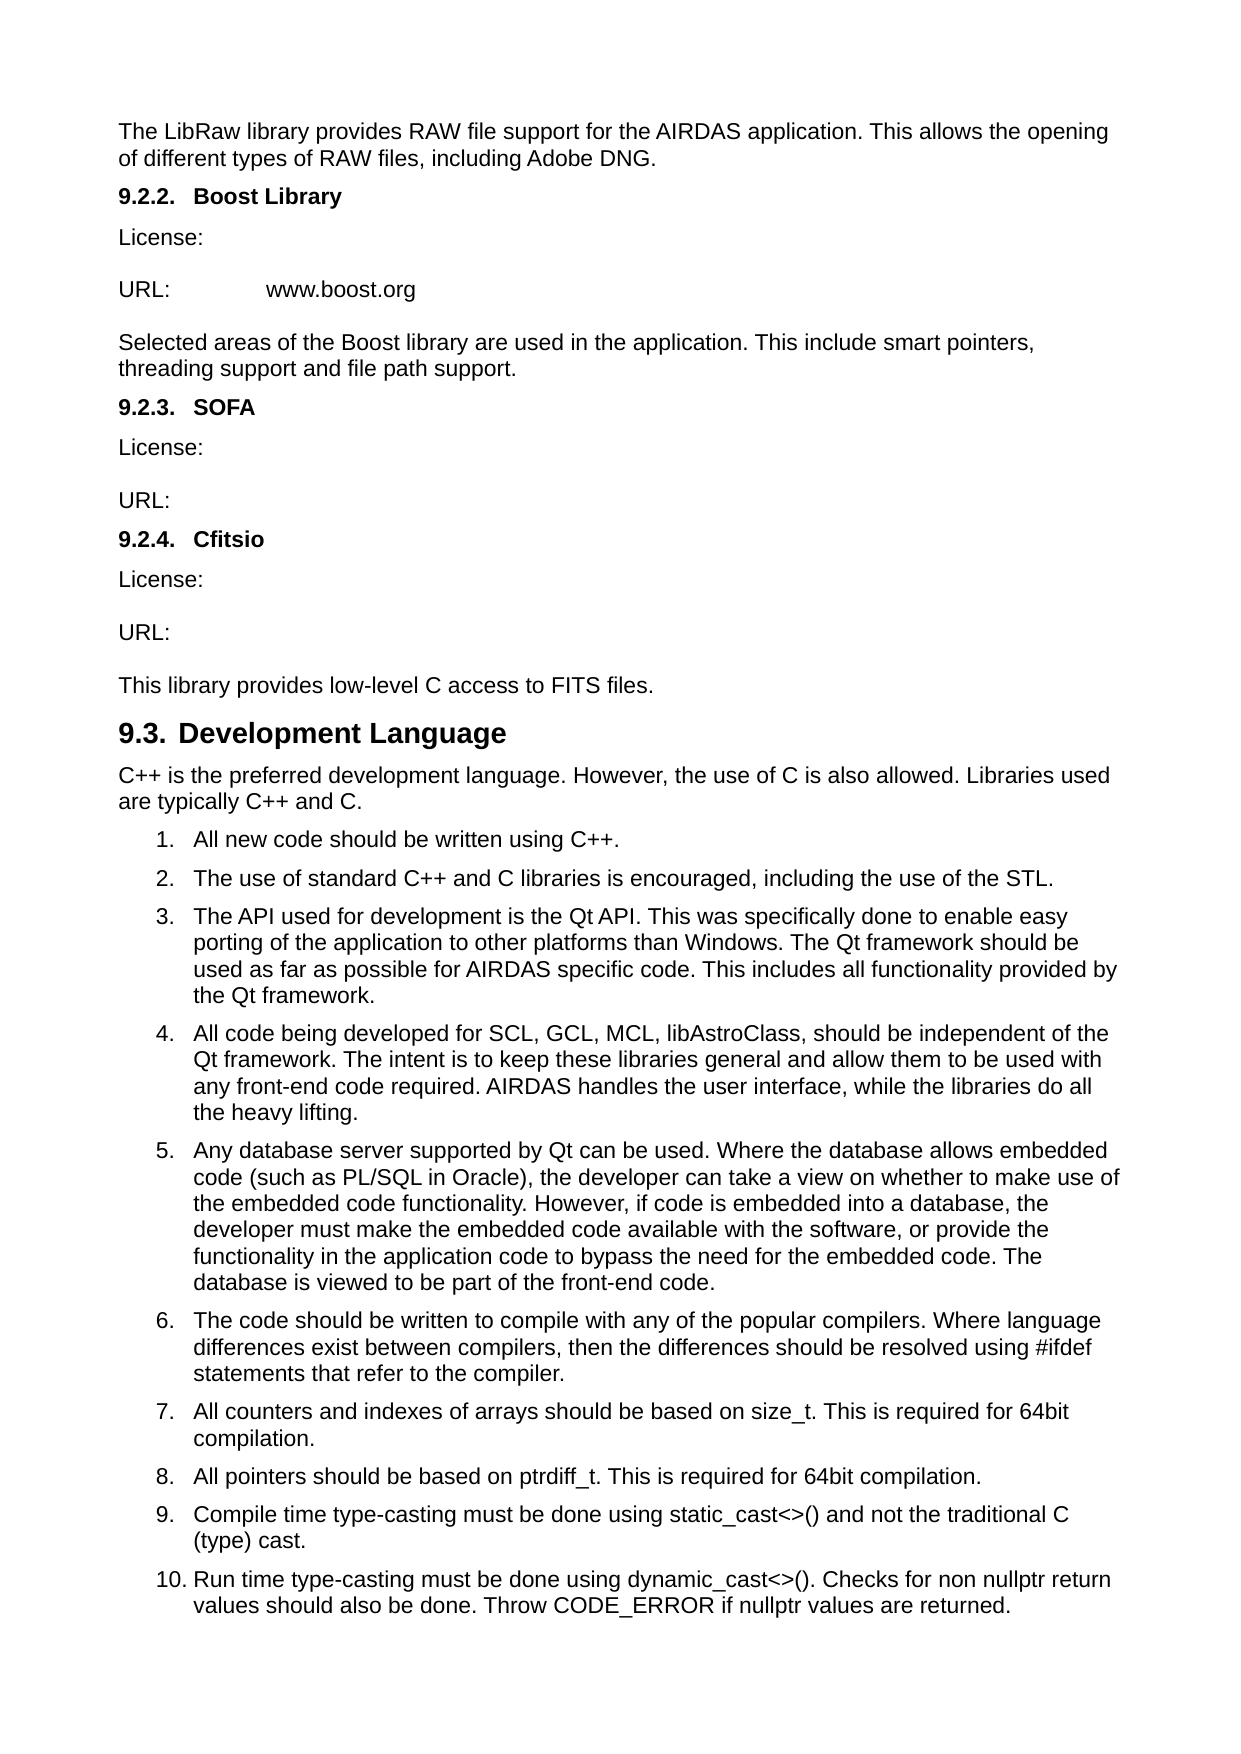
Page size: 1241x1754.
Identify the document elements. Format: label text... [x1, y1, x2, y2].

text License: [118, 552, 1122, 592]
text This library provides low-level C access to FITS files. [118, 658, 1122, 698]
text C++ is the preferred development language. However, the use of C is also allowed. Libraries used are typically C++ and C. [118, 762, 1122, 814]
subtitle Cfitsio [118, 526, 1122, 552]
list Any database server supported by Qt can be used. Where the database allows embedded code (such as PL/SQL in Oracle), the developer can take a view on whether to make use of the embedded code functionality. However, if code is embedded into a database, the developer must make the embedded code available with the software, or provide the functionality in the application code to bypass the need for the embedded code. The database is viewed to be part of the front-end code. [156, 1137, 1122, 1296]
list The code should be written to compile with any of the popular compilers. Where language differences exist between compilers, then the differences should be resolved using #ifdef statements that refer to the compiler. [156, 1307, 1122, 1386]
text The LibRaw library provides RAW file support for the AIRDAS application. This allows the opening of different types of RAW files, including Adobe DNG. [118, 118, 1122, 171]
subtitle Boost Library [118, 183, 1122, 210]
list All pointers should be based on ptrdiff_t. This is required for 64bit compilation. [156, 1463, 1122, 1489]
list All counters and indexes of arrays should be based on size_t. This is required for 64bit compilation. [156, 1398, 1122, 1451]
list Run time type-casting must be done using dynamic_cast<>(). Checks for non nullptr return values should also be done. Throw CODE_ERROR if nullptr values are returned. [156, 1566, 1122, 1618]
list All code being developed for SCL, GCL, MCL, libAstroClass, should be independent of the Qt framework. The intent is to keep these libraries general and allow them to be used with any front-end code required. AIRDAS handles the user interface, while the libraries do all the heavy lifting. [156, 1020, 1122, 1126]
text Selected areas of the Boost library are used in the application. This include smart pointers, threading support and file path support. [118, 315, 1122, 382]
subtitle Development Language [118, 716, 1122, 750]
text URL: [118, 605, 1122, 645]
text URL: [118, 473, 1122, 513]
list Compile time type-casting must be done using static_cast<>() and not the traditional C (type) cast. [156, 1501, 1122, 1554]
text License: [118, 421, 1122, 461]
subtitle SOFA [118, 394, 1122, 421]
list The API used for development is the Qt API. This was specifically done to enable easy porting of the application to other platforms than Windows. The Qt framework should be used as far as possible for AIRDAS specific code. This includes all functionality provided by the Qt framework. [156, 903, 1122, 1008]
text URL: www.boost.org [118, 262, 1122, 303]
text License: [118, 210, 1122, 250]
list All new code should be written using C++. [156, 826, 1122, 853]
list The use of standard C++ and C libraries is encouraged, including the use of the STL. [156, 864, 1122, 891]
